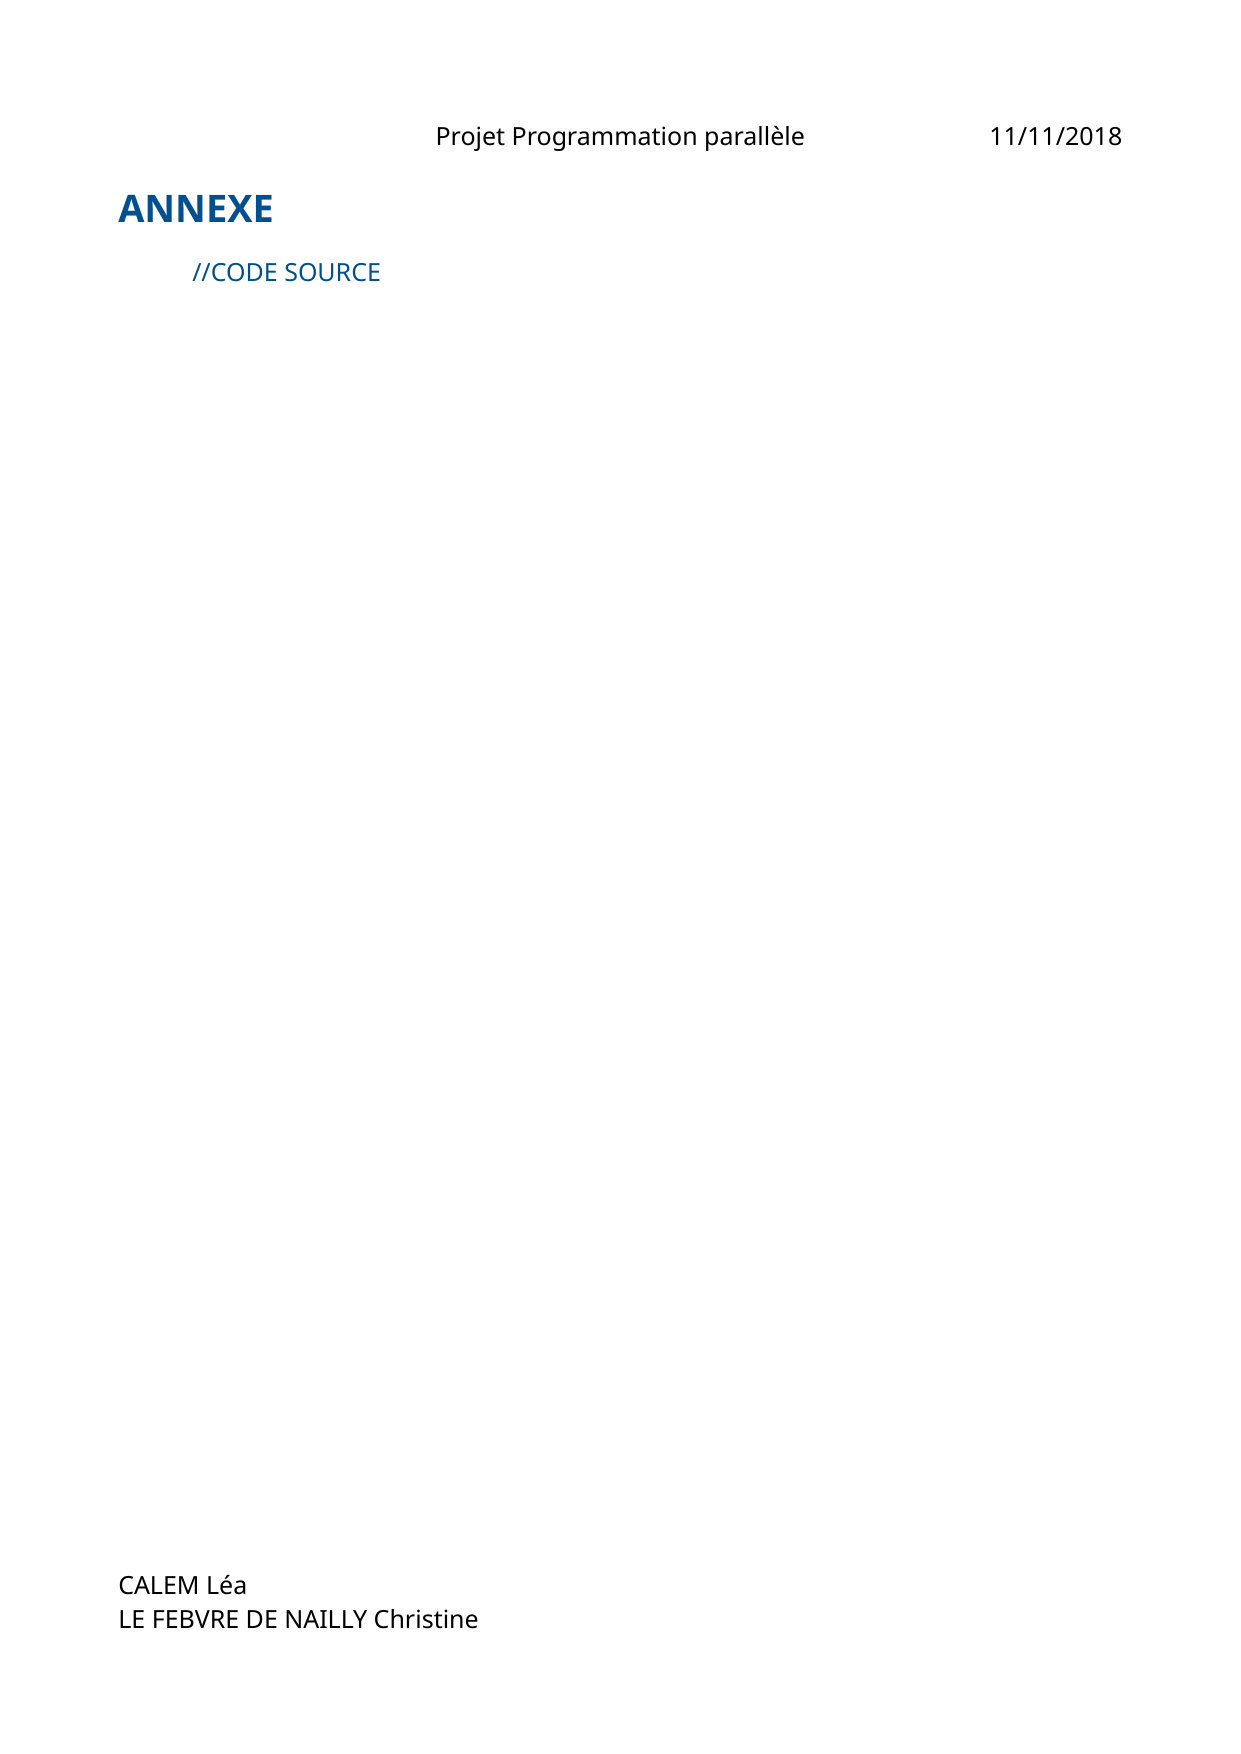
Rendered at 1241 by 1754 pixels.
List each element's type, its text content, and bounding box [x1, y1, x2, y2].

subtitle ANNEXE [118, 182, 1122, 233]
text //CODE SOURCE [118, 246, 1122, 291]
